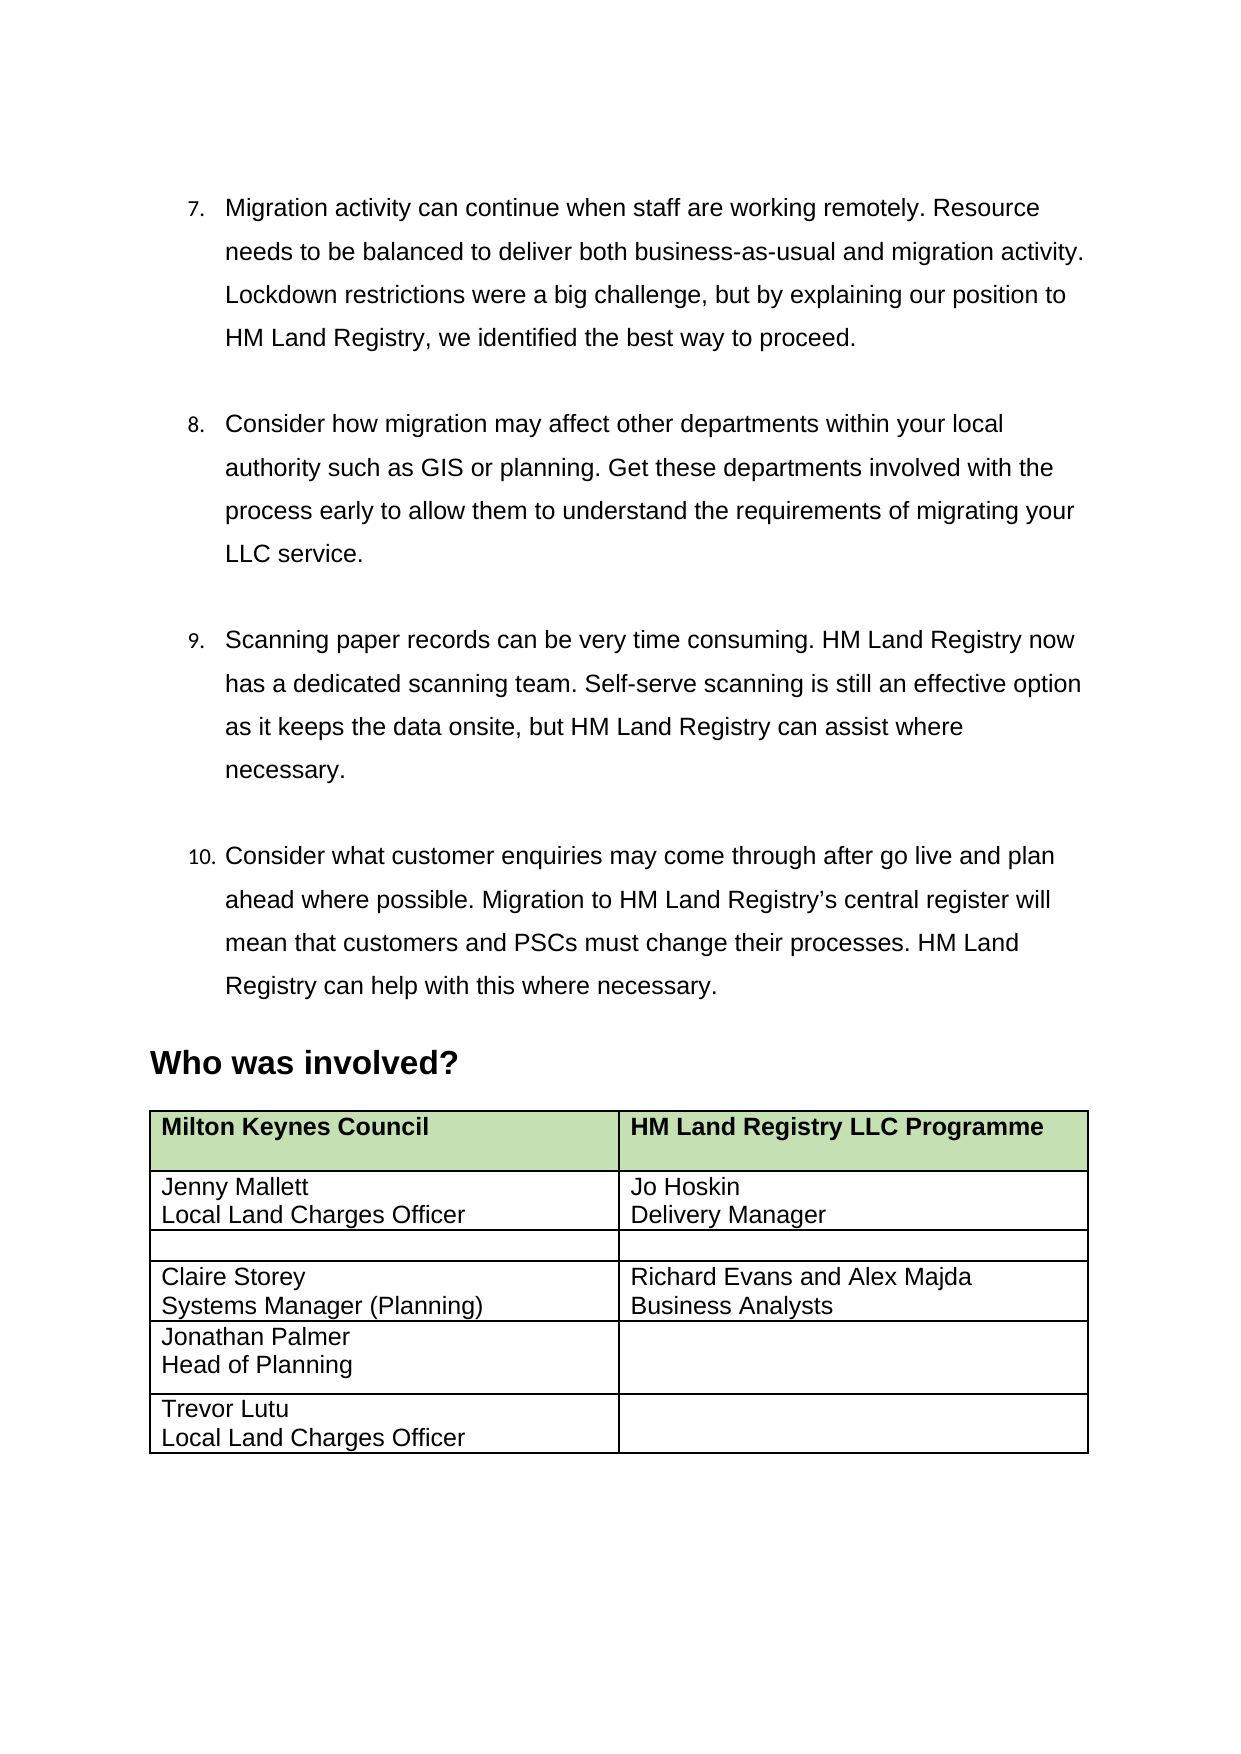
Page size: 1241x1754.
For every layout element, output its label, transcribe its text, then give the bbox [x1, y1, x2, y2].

table_cell Richard Evans and Alex Majda Business Analysts [620, 1262, 1087, 1320]
list Consider how migration may affect other departments within your local authority such as GIS or planning. Get these departments involved with the process early to allow them to understand the requirements of migrating your LLC service. [187, 409, 1090, 568]
text Who was involved? [150, 1043, 1090, 1081]
table_header Milton Keynes Council [151, 1112, 618, 1170]
table_header HM Land Registry LLC Programme [620, 1112, 1087, 1170]
table_cell [620, 1322, 1087, 1392]
table_cell Jenny Mallett Local Land Charges Officer [151, 1172, 618, 1229]
table_cell Claire Storey Systems Manager (Planning) [151, 1262, 618, 1320]
table_cell Jo Hoskin Delivery Manager [620, 1172, 1087, 1229]
table_cell [620, 1231, 1087, 1260]
list Consider what customer enquiries may come through after go live and plan ahead where possible. Migration to HM Land Registry’s central register will mean that customers and PSCs must change their processes. HM Land Registry can help with this where necessary. [187, 841, 1090, 1000]
table_cell Jonathan Palmer Head of Planning [151, 1322, 618, 1392]
table_cell [620, 1395, 1087, 1452]
list Scanning paper records can be very time consuming. HM Land Registry now has a dedicated scanning team. Self-serve scanning is still an effective option as it keeps the data onsite, but HM Land Registry can assist where necessary. [187, 625, 1090, 784]
table_cell Trevor Lutu Local Land Charges Officer [151, 1395, 618, 1452]
list Migration activity can continue when staff are working remotely. Resource needs to be balanced to deliver both business-as-usual and migration activity. Lockdown restrictions were a big challenge, but by explaining our position to HM Land Registry, we identified the best way to proceed. [187, 193, 1090, 352]
table_cell [151, 1231, 618, 1260]
